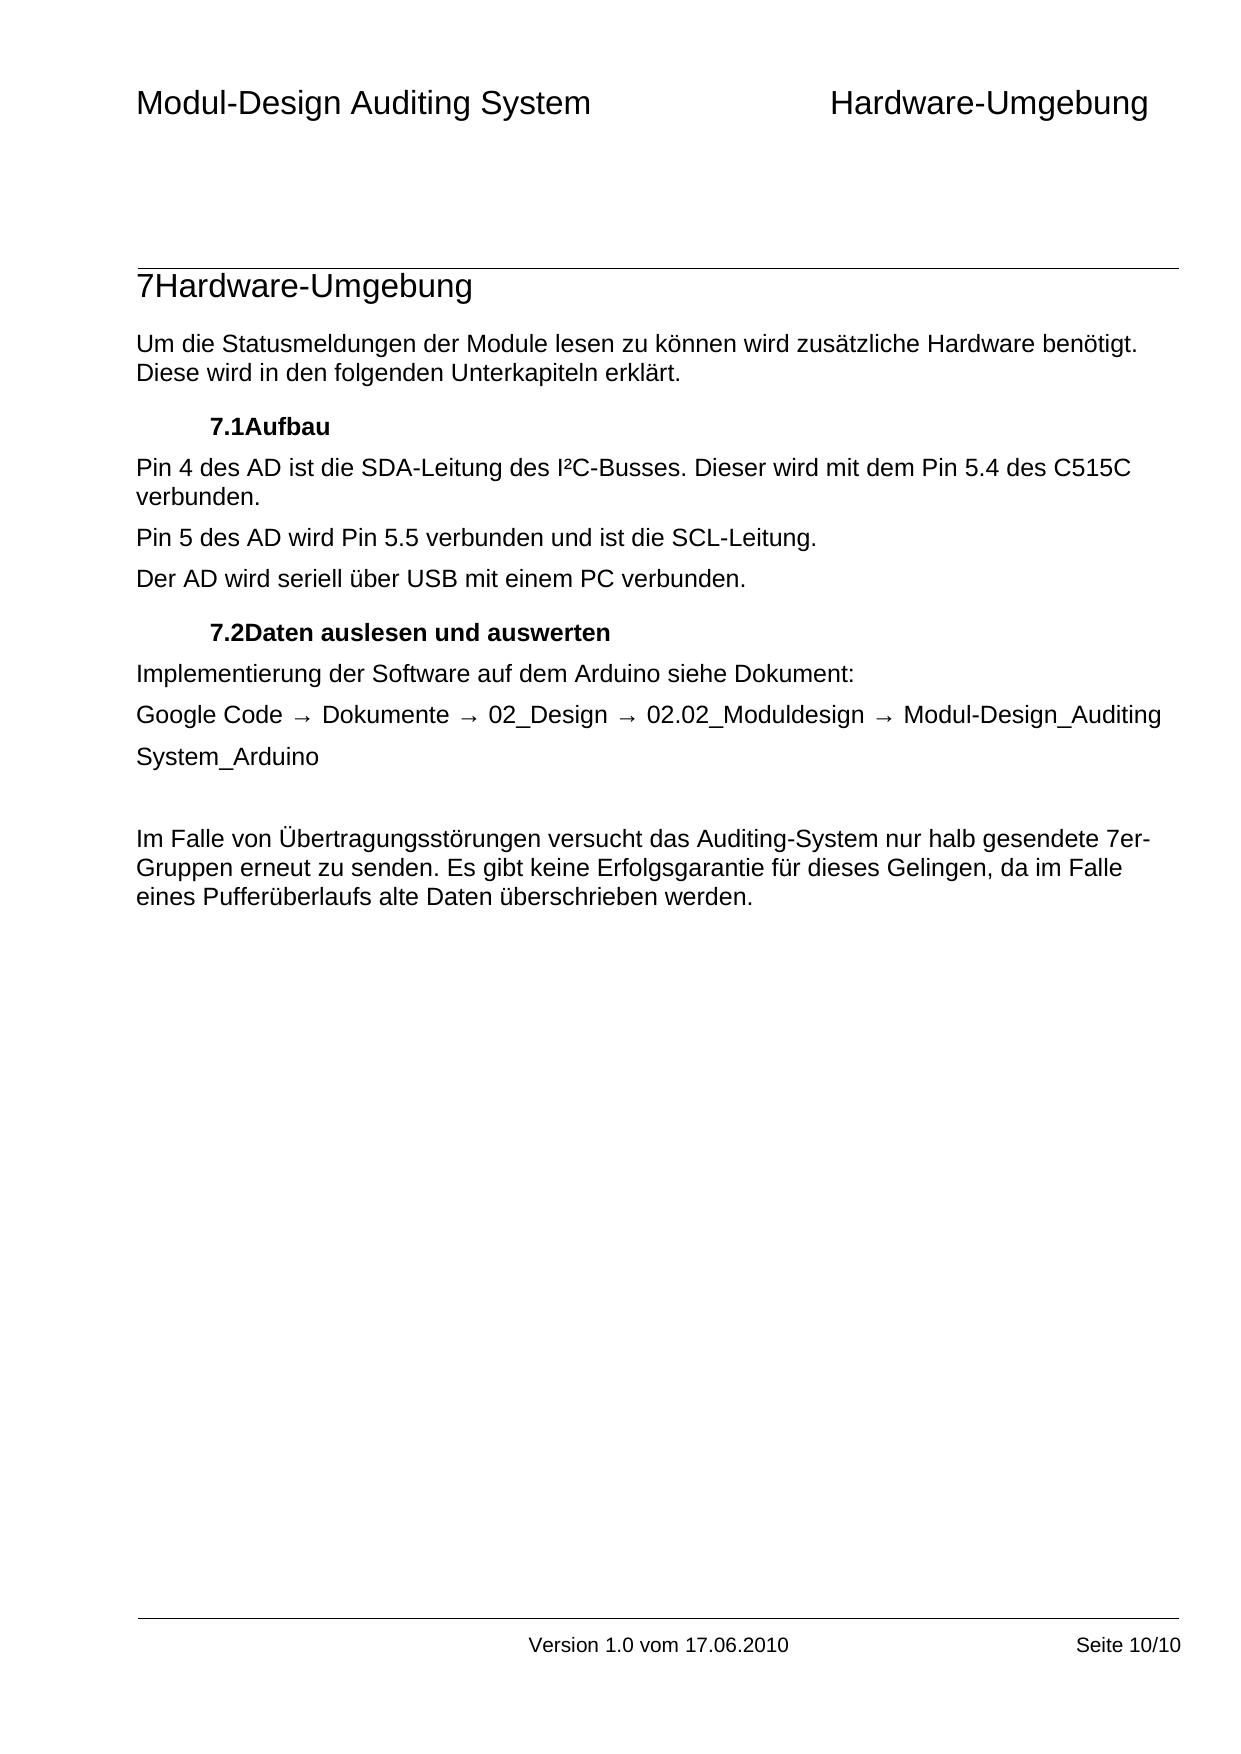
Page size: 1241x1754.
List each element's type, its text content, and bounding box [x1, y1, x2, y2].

text Pin 5 des AD wird Pin 5.5 verbunden und ist die SCL-Leitung. [136, 523, 1181, 552]
text Pin 4 des AD ist die SDA-Leitung des I²C-Busses. Dieser wird mit dem Pin 5.4 des C515C verbunden. [136, 453, 1181, 511]
subtitle Hardware-Umgebung [466, 289, 1181, 304]
text Implementierung der Software auf dem Arduino siehe Dokument: [136, 659, 1181, 688]
text Um die Statusmeldungen der Module lesen zu können wird zusätzliche Hardware benötigt. Diese wird in den folgenden Unterkapiteln erklärt. [136, 329, 1181, 387]
text Der AD wird seriell über USB mit einem PC verbunden. [136, 564, 1181, 593]
subtitle Aufbau [209, 412, 1181, 441]
subtitle Hardware-Umgebung [136, 289, 375, 304]
text Im Falle von Übertragungsstörungen versucht das Auditing-System nur halb gesendete 7er-Gruppen erneut zu senden. Es gibt keine Erfolgsgarantie für dieses Gelingen, da im Falle eines Pufferüberlaufs alte Daten überschrieben werden. [136, 824, 1181, 911]
subtitle Daten auslesen und auswerten [209, 618, 1181, 647]
text Google Code → Dokumente → 02_Design → 02.02_Moduldesign → Modul-Design_Auditing [136, 701, 1181, 729]
text System_Arduino [136, 742, 1181, 771]
subtitle Hardware-Umgebung [374, 289, 467, 304]
